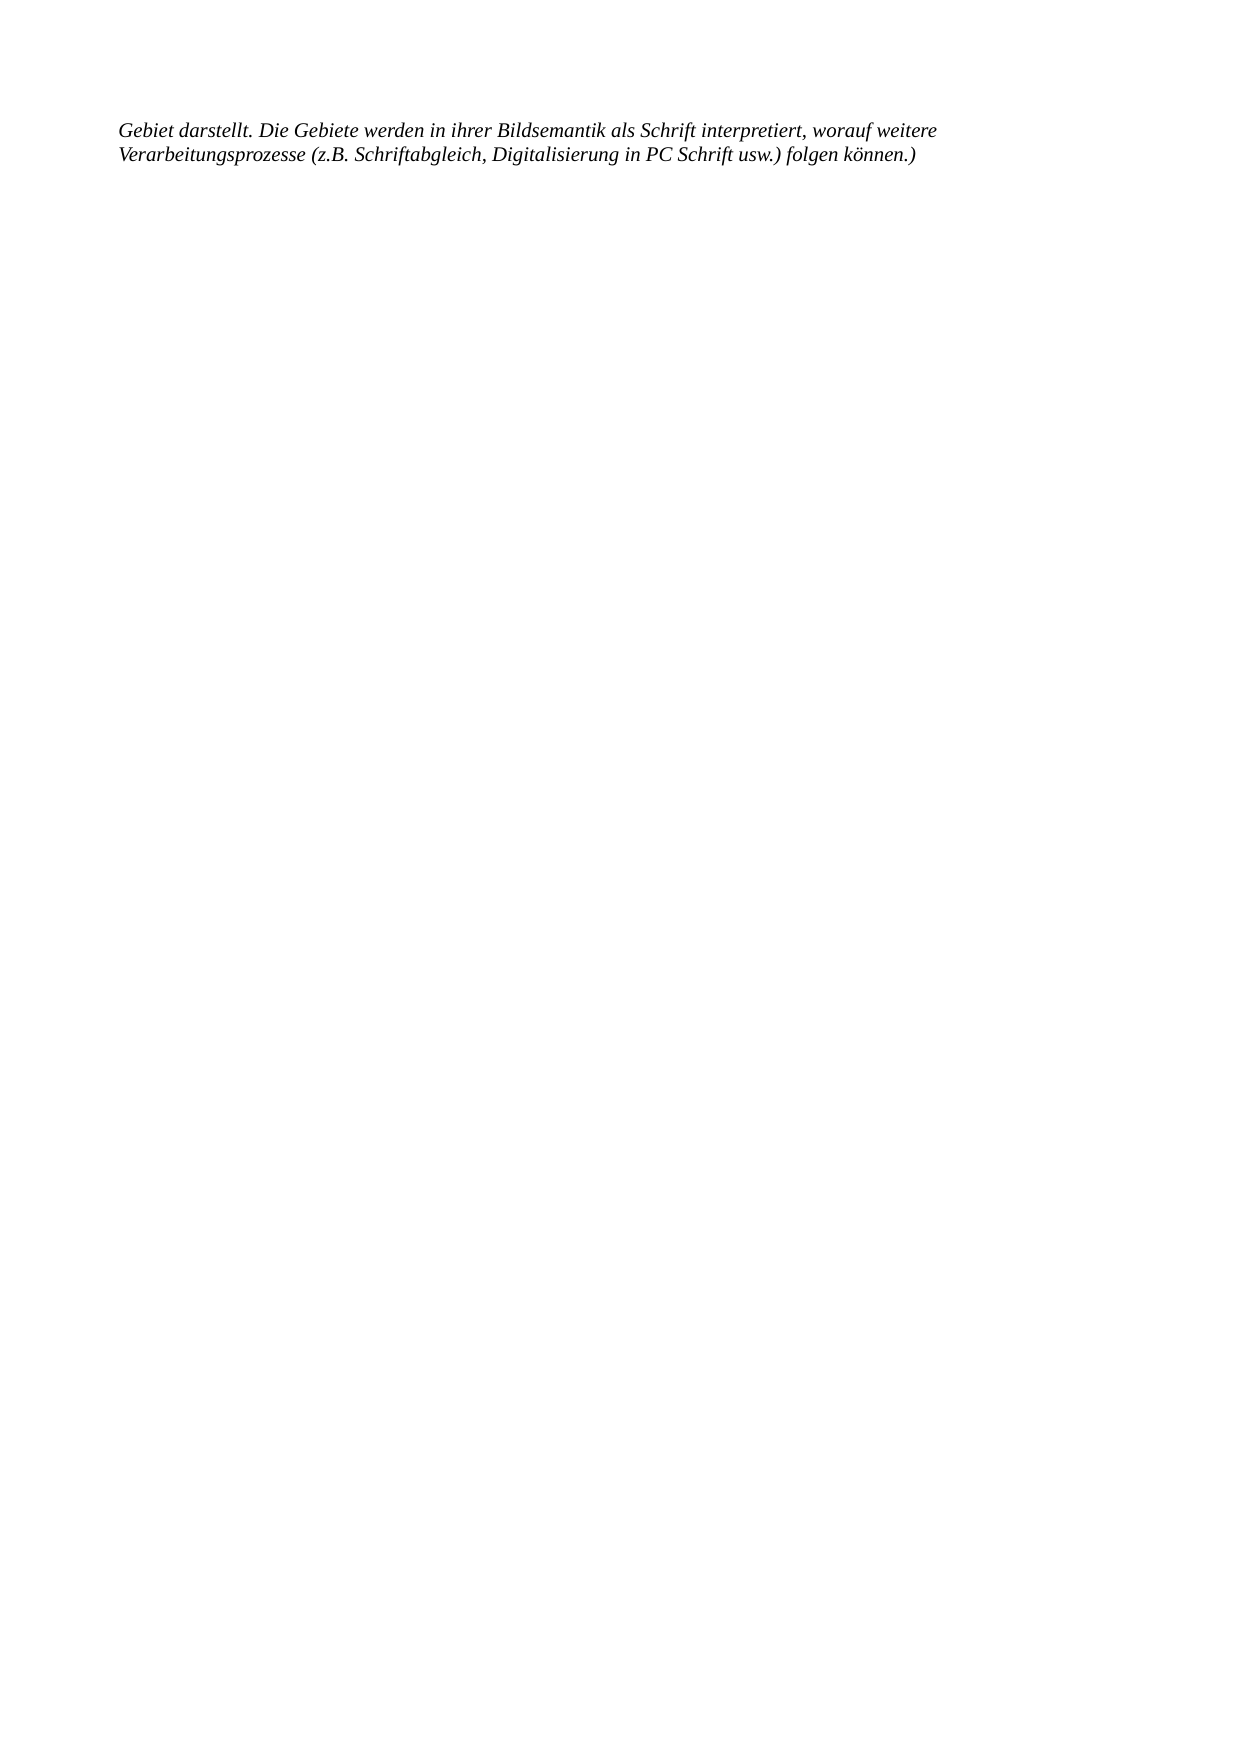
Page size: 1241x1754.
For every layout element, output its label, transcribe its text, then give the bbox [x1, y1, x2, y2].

text Gebiet darstellt. Die Gebiete werden in ihrer Bildsemantik als Schrift interpretiert, worauf weitere Verarbeitungsprozesse (z.B. Schriftabgleich, Digitalisierung in PC Schrift usw.) folgen können.) [118, 118, 1122, 166]
